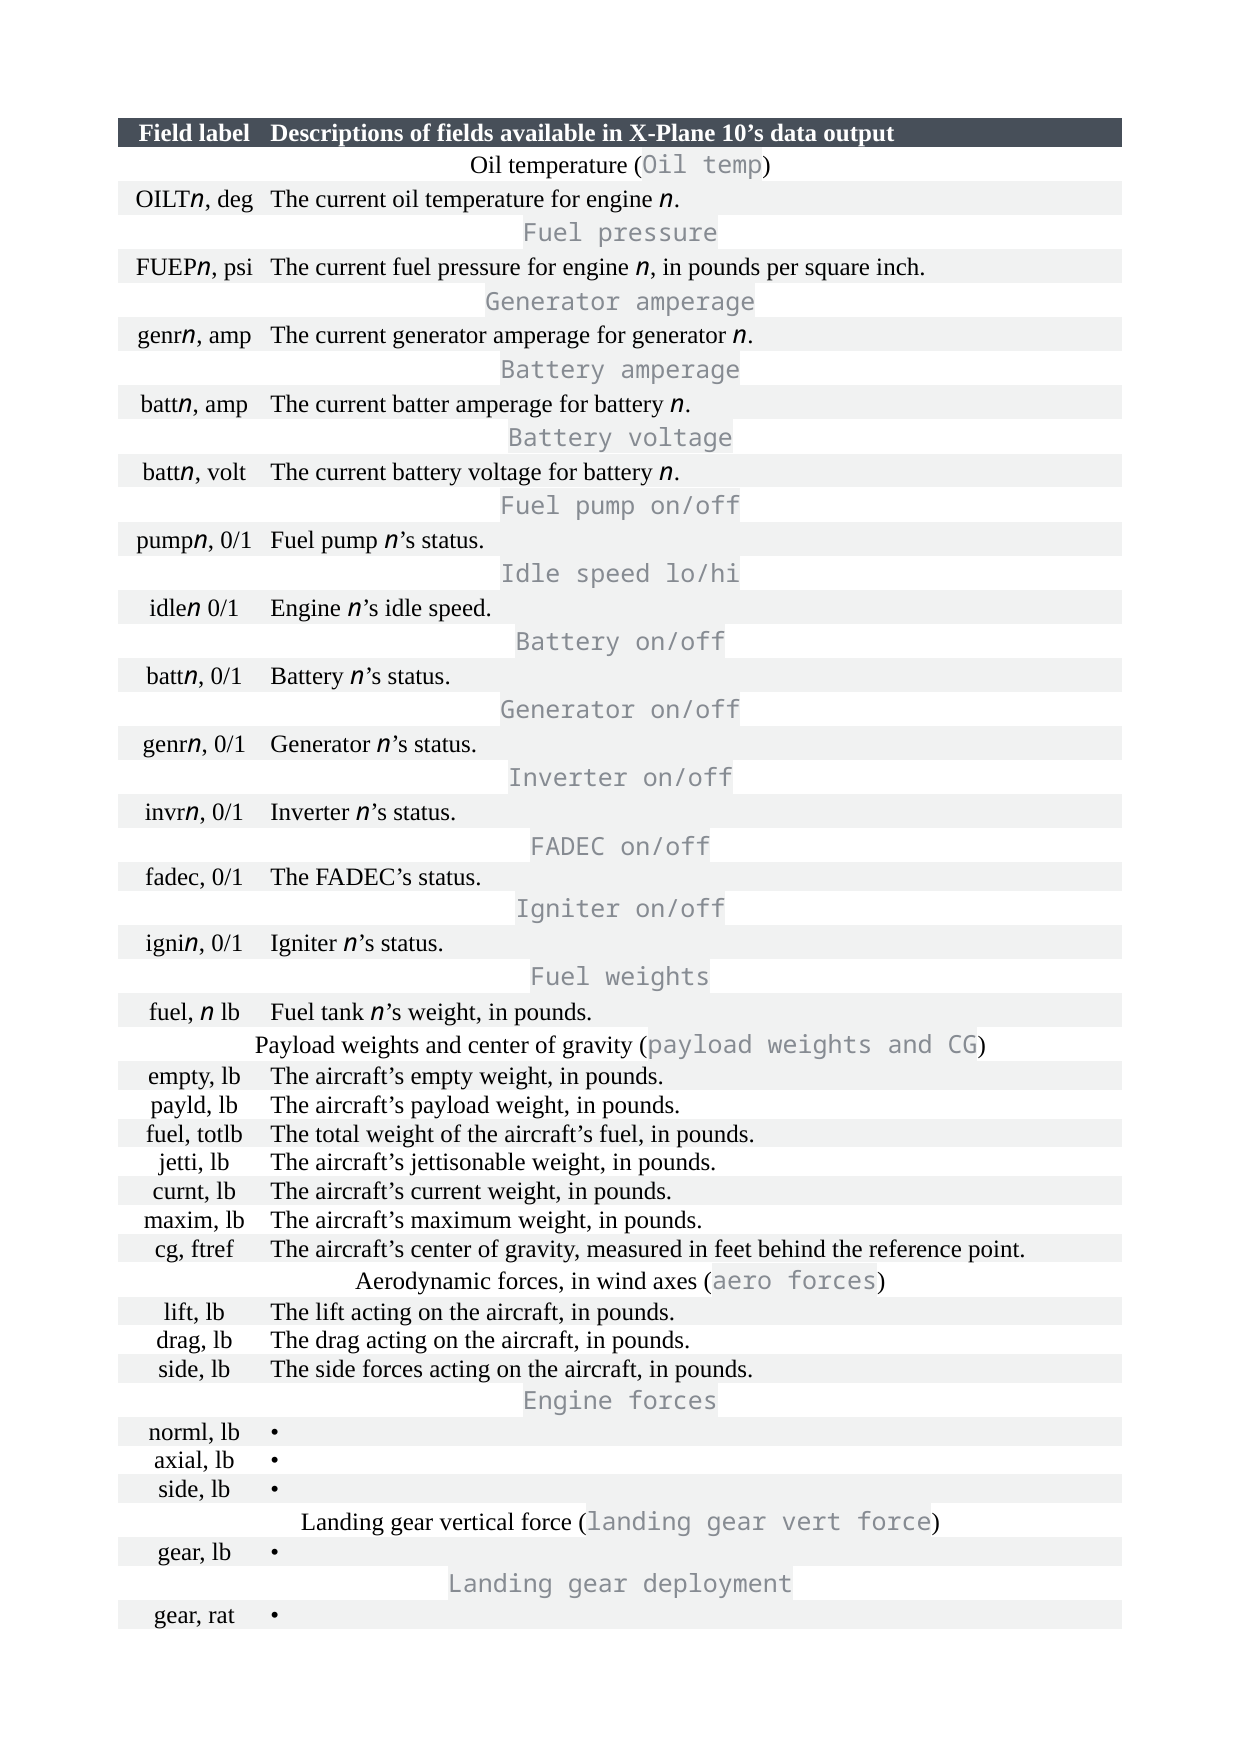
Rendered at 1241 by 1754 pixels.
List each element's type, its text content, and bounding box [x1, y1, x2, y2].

table_cell Inverter on/off [118, 760, 1122, 794]
table_cell • [270, 1537, 1122, 1566]
table_cell maxim, lb [118, 1205, 270, 1234]
table_header Field label [118, 118, 270, 147]
table_cell side, lb [118, 1474, 270, 1503]
table_cell Engine forces [118, 1383, 1122, 1417]
table_cell idlen 0/1 [118, 590, 270, 624]
table_cell Idle speed lo/hi [118, 556, 1122, 590]
table_cell • [270, 1417, 1122, 1446]
table_cell The total weight of the aircraft’s fuel, in pounds. [270, 1119, 1122, 1147]
table_cell drag, lb [118, 1325, 270, 1354]
table_cell norml, lb [118, 1417, 270, 1446]
table_cell Oil temperature (Oil temp) [118, 147, 1122, 181]
table_cell FUEPn, psi [118, 249, 270, 283]
table_cell The aircraft’s center of gravity, measured in feet behind the reference point. [270, 1234, 1122, 1262]
table_cell Landing gear vertical force (landing gear vert force) [118, 1503, 1122, 1537]
table_cell Fuel pressure [118, 215, 1122, 249]
table_cell The current batter amperage for battery n. [270, 385, 1122, 419]
table_cell battn, amp [118, 385, 270, 419]
table_cell invrn, 0/1 [118, 794, 270, 828]
table_cell fadec, 0/1 [118, 862, 270, 891]
table_cell The aircraft’s jettisonable weight, in pounds. [270, 1148, 1122, 1176]
table_cell Payload weights and center of gravity (payload weights and CG) [118, 1027, 1122, 1061]
table_cell Igniter on/off [118, 891, 1122, 925]
table_cell Battery on/off [118, 624, 1122, 658]
table_cell Battery n’s status. [270, 658, 1122, 692]
table_cell The drag acting on the aircraft, in pounds. [270, 1325, 1122, 1354]
table_cell Inverter n’s status. [270, 794, 1122, 828]
table_cell Fuel tank n’s weight, in pounds. [270, 993, 1122, 1027]
table_cell OILTn, deg [118, 181, 270, 215]
table_cell cg, ftref [118, 1234, 270, 1262]
table_cell empty, lb [118, 1061, 270, 1090]
table_cell The aircraft’s maximum weight, in pounds. [270, 1205, 1122, 1234]
table_cell The current oil temperature for engine n. [270, 181, 1122, 215]
table_cell The side forces acting on the aircraft, in pounds. [270, 1354, 1122, 1383]
table_cell jetti, lb [118, 1148, 270, 1176]
table_cell pumpn, 0/1 [118, 522, 270, 556]
table_cell Fuel pump on/off [118, 488, 1122, 522]
table_cell Battery amperage [118, 351, 1122, 385]
table_cell The lift acting on the aircraft, in pounds. [270, 1297, 1122, 1325]
table_cell genrn, 0/1 [118, 726, 270, 760]
table_cell Generator n’s status. [270, 726, 1122, 760]
table_header Descriptions of fields available in X‑Plane 10’s data output [270, 118, 1122, 147]
table_cell payld, lb [118, 1090, 270, 1119]
table_cell battn, volt [118, 454, 270, 487]
table_cell The aircraft’s payload weight, in pounds. [270, 1090, 1122, 1119]
table_cell ignin, 0/1 [118, 925, 270, 959]
table_cell Fuel weights [118, 959, 1122, 993]
table_cell • [270, 1446, 1122, 1474]
table_cell fuel, n lb [118, 993, 270, 1027]
table_cell Landing gear deployment [118, 1566, 1122, 1600]
table_cell The aircraft’s current weight, in pounds. [270, 1176, 1122, 1205]
table_cell genrn, amp [118, 317, 270, 351]
table_cell Igniter n’s status. [270, 925, 1122, 959]
table_cell gear, lb [118, 1537, 270, 1566]
table_cell battn, 0/1 [118, 658, 270, 692]
table_cell The aircraft’s empty weight, in pounds. [270, 1061, 1122, 1090]
table_cell Battery voltage [118, 419, 1122, 453]
table_cell The current battery voltage for battery n. [270, 454, 1122, 487]
table_cell FADEC on/off [118, 828, 1122, 862]
table_cell fuel, totlb [118, 1119, 270, 1147]
table_cell The FADEC’s status. [270, 862, 1122, 891]
table_cell The current generator amperage for generator n. [270, 317, 1122, 351]
table_cell Engine n’s idle speed. [270, 590, 1122, 624]
table_cell The current fuel pressure for engine n, in pounds per square inch. [270, 249, 1122, 283]
table_cell gear, rat [118, 1600, 270, 1629]
table_cell Generator amperage [118, 283, 1122, 317]
table_cell Fuel pump n’s status. [270, 522, 1122, 556]
table_cell curnt, lb [118, 1176, 270, 1205]
table_cell side, lb [118, 1354, 270, 1383]
table_cell • [270, 1600, 1122, 1629]
table_cell lift, lb [118, 1297, 270, 1325]
table_cell Aerodynamic forces, in wind axes (aero forces) [118, 1263, 1122, 1297]
table_cell Generator on/off [118, 692, 1122, 726]
table_cell • [270, 1474, 1122, 1503]
table_cell axial, lb [118, 1446, 270, 1474]
